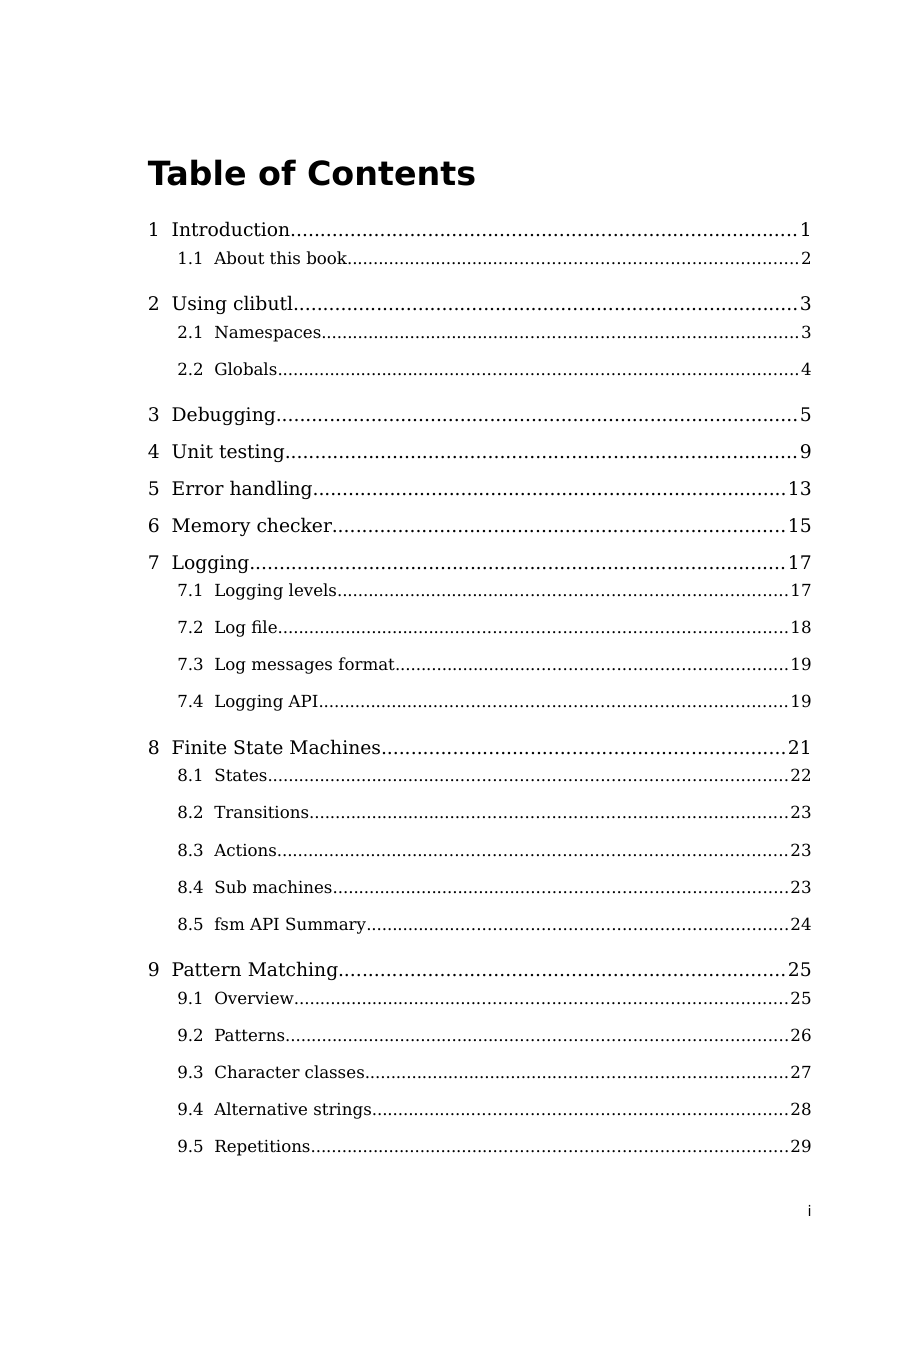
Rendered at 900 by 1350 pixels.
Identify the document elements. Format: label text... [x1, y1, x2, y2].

text 9 Pattern Matching 25 [148, 959, 811, 981]
text 8.2 Transitions 23 [177, 803, 811, 823]
text 8.3 Actions 23 [177, 840, 811, 860]
text 7 Logging 17 [148, 552, 811, 573]
text 9.2 Patterns 26 [177, 1026, 811, 1045]
text 6 Memory checker 15 [148, 515, 811, 537]
text 9.1 Overview 25 [177, 988, 811, 1008]
text 7.4 Logging API 19 [177, 692, 811, 712]
subtitle Table of Contents [148, 155, 811, 194]
text 8.1 States 22 [177, 766, 811, 786]
text 1 Introduction 1 [148, 219, 811, 241]
text 7.3 Log messages format 19 [177, 655, 811, 674]
text 2 Using clibutl 3 [148, 293, 811, 315]
text 8.5 fsm API Summary 24 [177, 914, 811, 934]
text 1.1 About this book 2 [177, 248, 811, 268]
text 7.2 Log file 18 [177, 618, 811, 637]
text 8 Finite State Machines 21 [148, 737, 811, 759]
text 2.1 Namespaces 3 [177, 322, 811, 342]
text 4 Unit testing 9 [148, 441, 811, 463]
text 9.5 Repetitions 29 [177, 1137, 811, 1156]
text 9.3 Character classes 27 [177, 1063, 811, 1082]
text 5 Error handling 13 [148, 478, 811, 500]
text 3 Debugging 5 [148, 404, 811, 426]
text 2.2 Globals 4 [177, 359, 811, 379]
text 7.1 Logging levels 17 [177, 581, 811, 600]
text 8.4 Sub machines 23 [177, 877, 811, 897]
text 9.4 Alternative strings 28 [177, 1100, 811, 1119]
